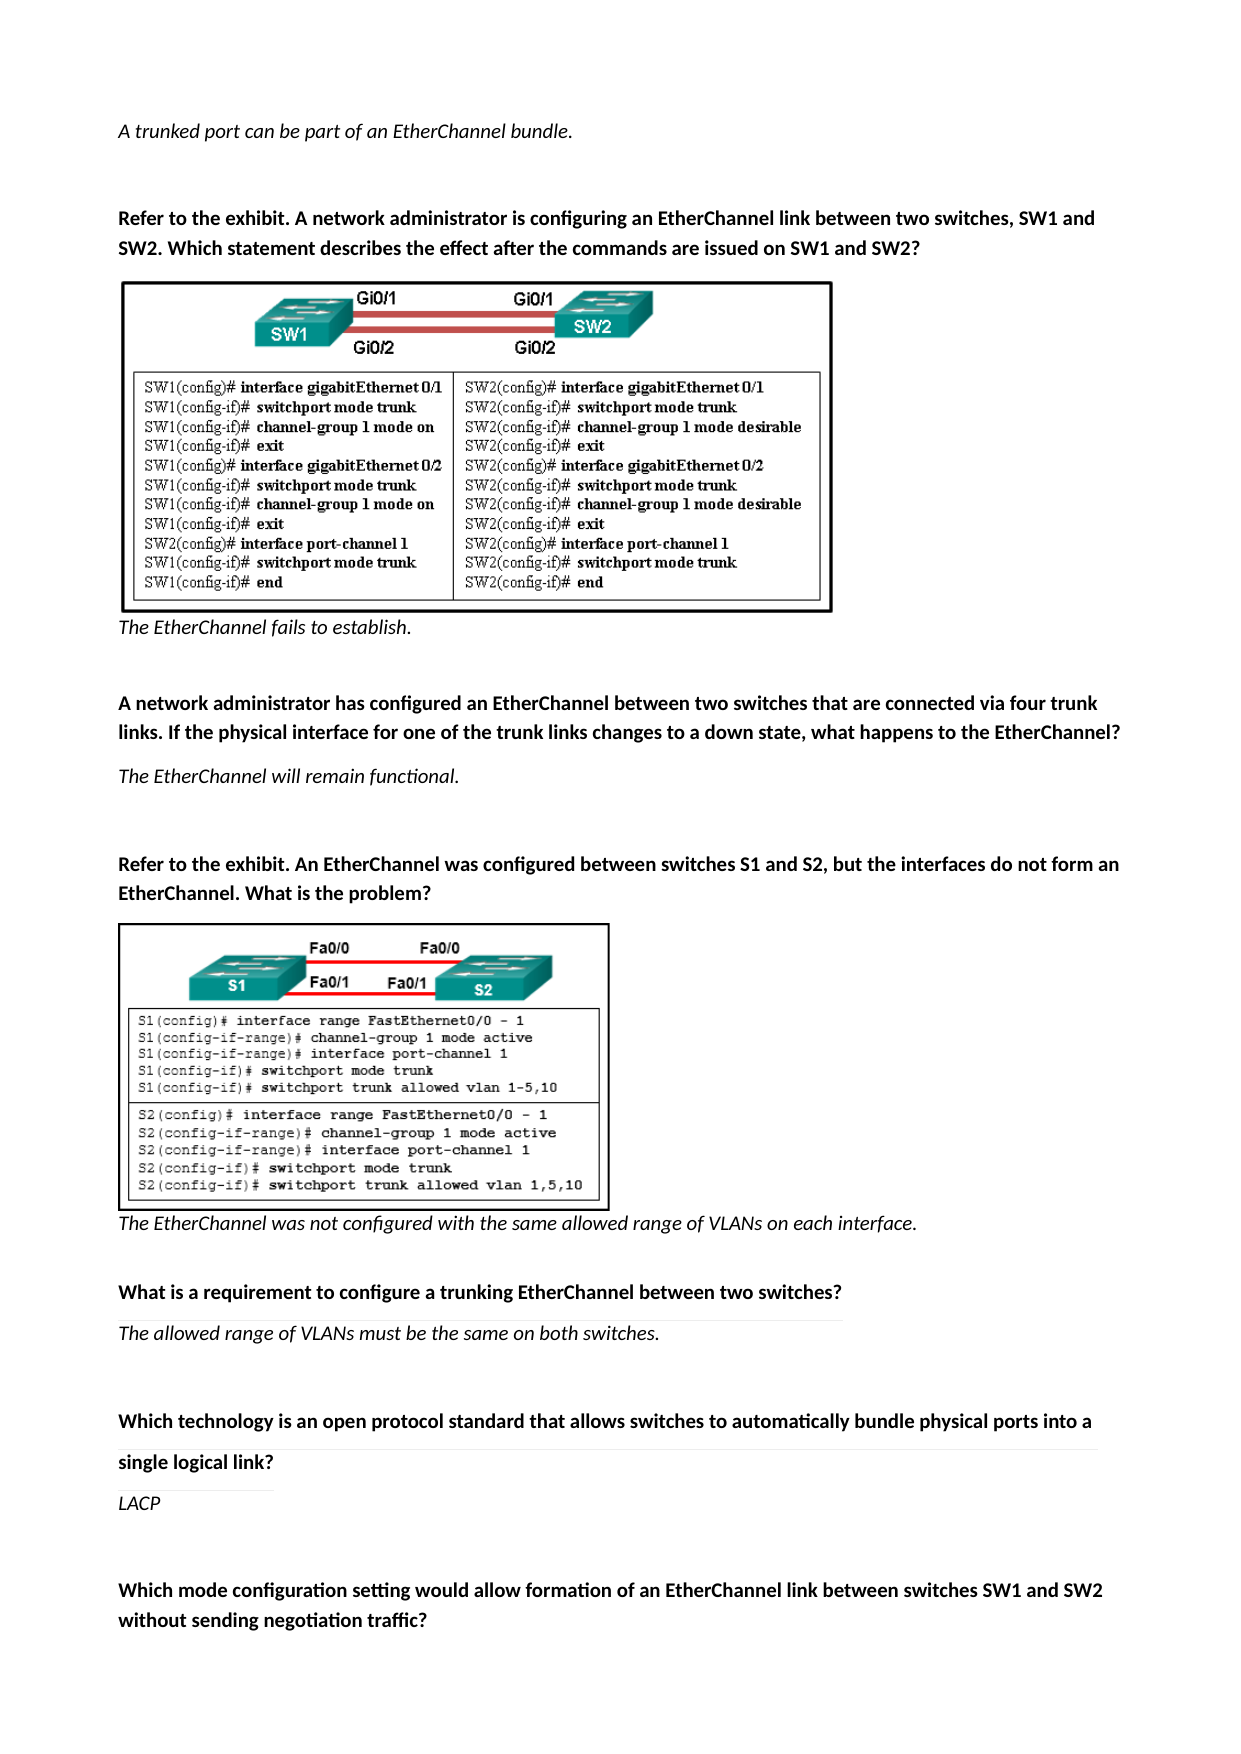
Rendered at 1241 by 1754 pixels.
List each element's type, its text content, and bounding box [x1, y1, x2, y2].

text Which technology is an open protocol standard that allows switches to automatically bundle physical ports into a single logical link? [118, 1408, 1122, 1490]
text LACP [118, 1490, 1122, 1516]
text A trunked port can be part of an EtherChannel bundle. [118, 118, 1122, 143]
text The allowed range of VLANs must be the same on both switches. [118, 1320, 1122, 1346]
text The EtherChannel will remain functional. [118, 763, 1122, 789]
text The EtherChannel was not configured with the same allowed range of VLANs on each interface. [118, 924, 1122, 1236]
text The EtherChannel fails to establish. [118, 278, 1122, 639]
text What is a requirement to configure a trunking EtherChannel between two switches? [118, 1279, 1122, 1320]
text Refer to the exhibit. A network administrator is configuring an EtherChannel link between two switches, SW1 and SW2. Which statement describes the effect after the commands are issued on SW1 and SW2? [118, 206, 1122, 260]
text Refer to the exhibit. An EtherChannel was configured between switches S1 and S2, but the interfaces do not form an EtherChannel. What is the problem? [118, 851, 1122, 905]
text Which mode configuration setting would allow formation of an EtherChannel link between switches SW1 and SW2 without sending negotiation traffic? [118, 1578, 1122, 1632]
text A network administrator has configured an EtherChannel between two switches that are connected via four trunk links. If the physical interface for one of the trunk links changes to a down state, what happens to the EtherChannel? [118, 690, 1122, 745]
picture [118, 278, 836, 615]
picture [118, 923, 610, 1211]
